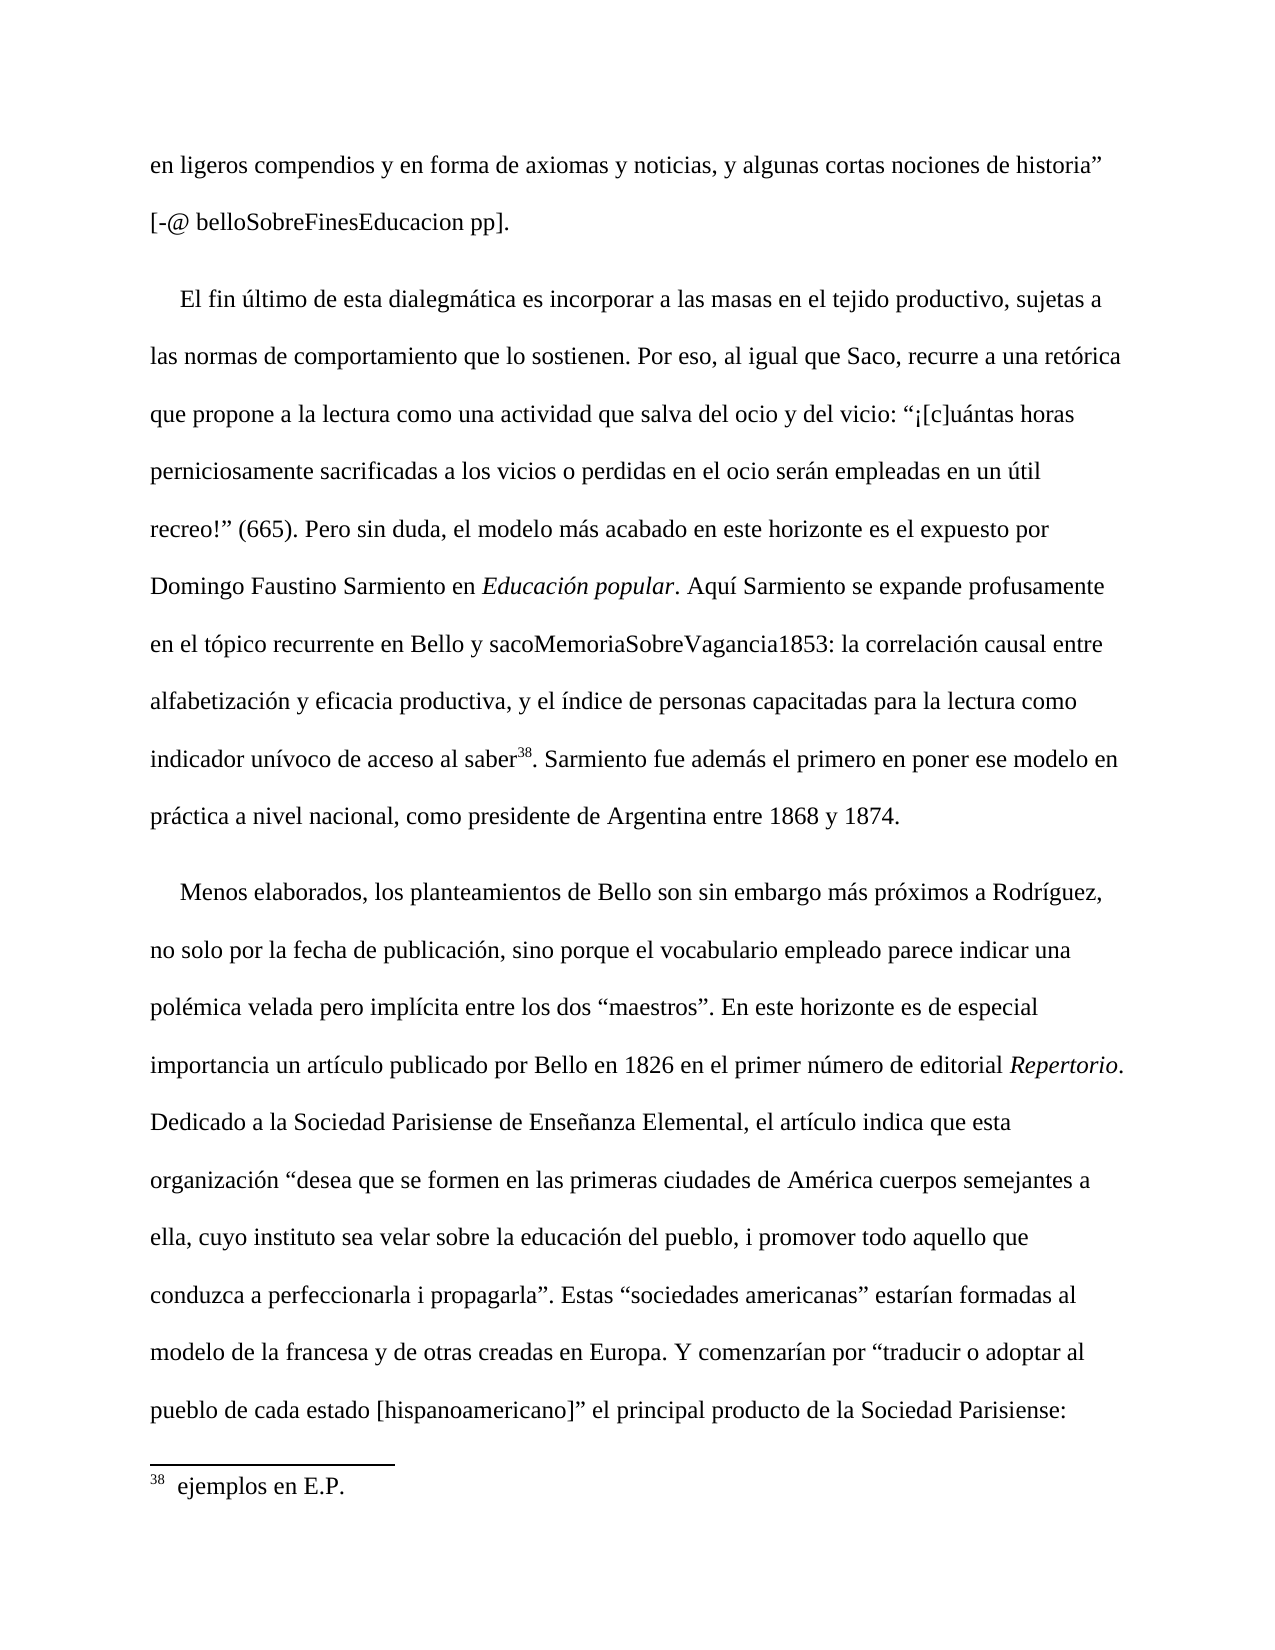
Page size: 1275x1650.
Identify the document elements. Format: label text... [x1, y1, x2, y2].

text Menos elaborados, los planteamientos de Bello son sin embargo más próximos a Rodríguez, no solo por la fecha de publicación, sino porque el vocabulario empleado parece indicar una polémica velada pero implícita entre los dos “maestros”. En este horizonte es de especial importancia un artículo publicado por Bello en 1826 en el primer número de editorial Repertorio. Dedicado a la Sociedad Parisiense de Enseñanza Elemental, el artículo indica que esta organización “desea que se formen en las primeras ciudades de América cuerpos semejantes a ella, cuyo instituto sea velar sobre la educación del pueblo, i promover todo aquello que conduzca a perfeccionarla i propagarla”. Estas “sociedades americanas” estarían formadas al modelo de la francesa y de otras creadas en Europa. Y comenzarían por “traducir o adoptar al pueblo de cada estado [hispanoamericano]” el principal producto de la Sociedad Parisiense: [150, 877, 1125, 1424]
text ejemplos en E.P. [150, 1471, 1125, 1500]
text El fin último de esta dialegmática es incorporar a las masas en el tejido productivo, sujetas a las normas de comportamiento que lo sostienen. Por eso, al igual que Saco, recurre a una retórica que propone a la lectura como una actividad que salva del ocio y del vicio: “¡[c]uántas horas perniciosamente sacrificadas a los vicios o perdidas en el ocio serán empleadas en un útil recreo!” (665). Pero sin duda, el modelo más acabado en este horizonte es el expuesto por Domingo Faustino Sarmiento en Educación popular. Aquí Sarmiento se expande profusamente en el tópico recurrente en Bello y sacoMemoriaSobreVagancia1853: la correlación causal entre alfabetización y eficacia productiva, y el índice de personas capacitadas para la lectura como indicador unívoco de acceso al saber. Sarmiento fue además el primero en poner ese modelo en práctica a nivel nacional, como presidente de Argentina entre 1868 y 1874. [150, 284, 1125, 830]
text en ligeros compendios y en forma de axiomas y noticias, y algunas cortas nociones de historia” [-@ belloSobreFinesEducacion pp]. [150, 150, 1125, 236]
